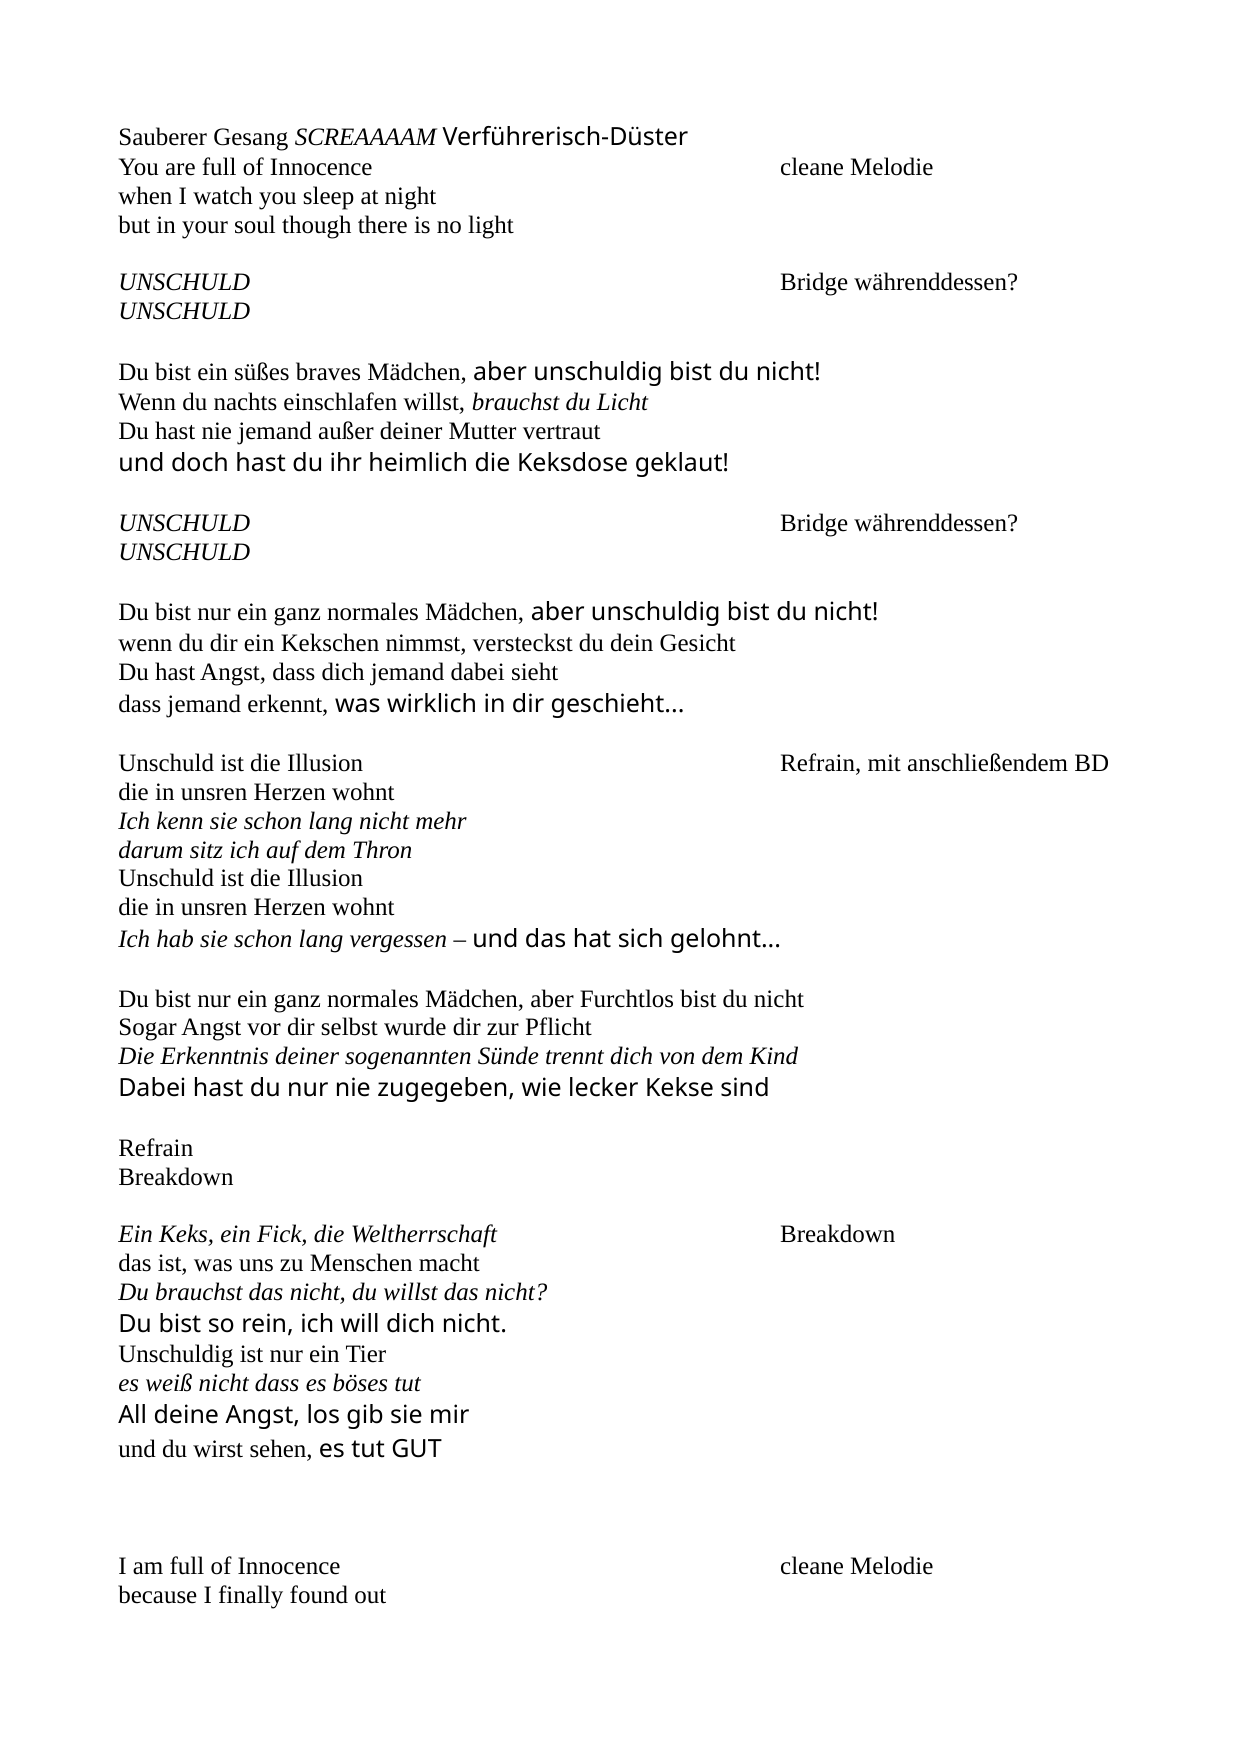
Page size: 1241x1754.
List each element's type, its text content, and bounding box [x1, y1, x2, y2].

text Sogar Angst vor dir selbst wurde dir zur Pflicht [118, 1012, 1122, 1041]
text Du bist so rein, ich will dich nicht. [118, 1305, 1122, 1339]
text UNSCHULD Bridge währenddessen? UNSCHULD [118, 267, 1122, 325]
text wenn du dir ein Kekschen nimmst, versteckst du dein Gesicht [118, 628, 1122, 657]
text Unschuld ist die Illusion Refrain, mit anschließendem BD [118, 748, 1122, 777]
text Du bist nur ein ganz normales Mädchen, aber unschuldig bist du nicht! [118, 594, 1122, 628]
text but in your soul though there is no light [118, 210, 1122, 238]
text und du wirst sehen, es tut GUT [118, 1431, 1122, 1465]
text I am full of Innocence cleane Melodie [118, 1551, 1122, 1580]
text Refrain [118, 1133, 1122, 1162]
text das ist, was uns zu Menschen macht [118, 1248, 1122, 1277]
text Sauberer Gesang SCREAAAAM Verführerisch-Düster [118, 118, 1122, 152]
text Du hast nie jemand außer deiner Mutter vertraut [118, 416, 1122, 445]
text die in unsren Herzen wohnt [118, 777, 1122, 806]
text und doch hast du ihr heimlich die Keksdose geklaut! [118, 445, 1122, 479]
text Unschuld ist die Illusion [118, 863, 1122, 892]
text Unschuldig ist nur ein Tier [118, 1339, 1122, 1368]
text UNSCHULD Bridge währenddessen? UNSCHULD [118, 508, 1122, 565]
text Du bist nur ein ganz normales Mädchen, aber Furchtlos bist du nicht [118, 984, 1122, 1012]
text Du bist ein süßes braves Mädchen, aber unschuldig bist du nicht! [118, 353, 1122, 387]
text Ein Keks, ein Fick, die Weltherrschaft Breakdown [118, 1219, 1122, 1248]
text when I watch you sleep at night [118, 181, 1122, 210]
text Die Erkenntnis deiner sogenannten Sünde trennt dich von dem Kind [118, 1041, 1122, 1070]
text die in unsren Herzen wohnt [118, 892, 1122, 921]
text Du brauchst das nicht, du willst das nicht? [118, 1277, 1122, 1305]
text Wenn du nachts einschlafen willst, brauchst du Licht [118, 387, 1122, 416]
text You are full of Innocence cleane Melodie [118, 152, 1122, 181]
text dass jemand erkennt, was wirklich in dir geschieht... [118, 686, 1122, 720]
text darum sitz ich auf dem Thron [118, 835, 1122, 863]
text es weiß nicht dass es böses tut [118, 1368, 1122, 1397]
text Dabei hast du nur nie zugegeben, wie lecker Kekse sind [118, 1070, 1122, 1104]
text Ich kenn sie schon lang nicht mehr [118, 806, 1122, 835]
text Du hast Angst, dass dich jemand dabei sieht [118, 657, 1122, 686]
text All deine Angst, los gib sie mir [118, 1397, 1122, 1431]
text because I finally found out [118, 1580, 1122, 1609]
text Breakdown [118, 1162, 1122, 1190]
text Ich hab sie schon lang vergessen – und das hat sich gelohnt... [118, 921, 1122, 955]
